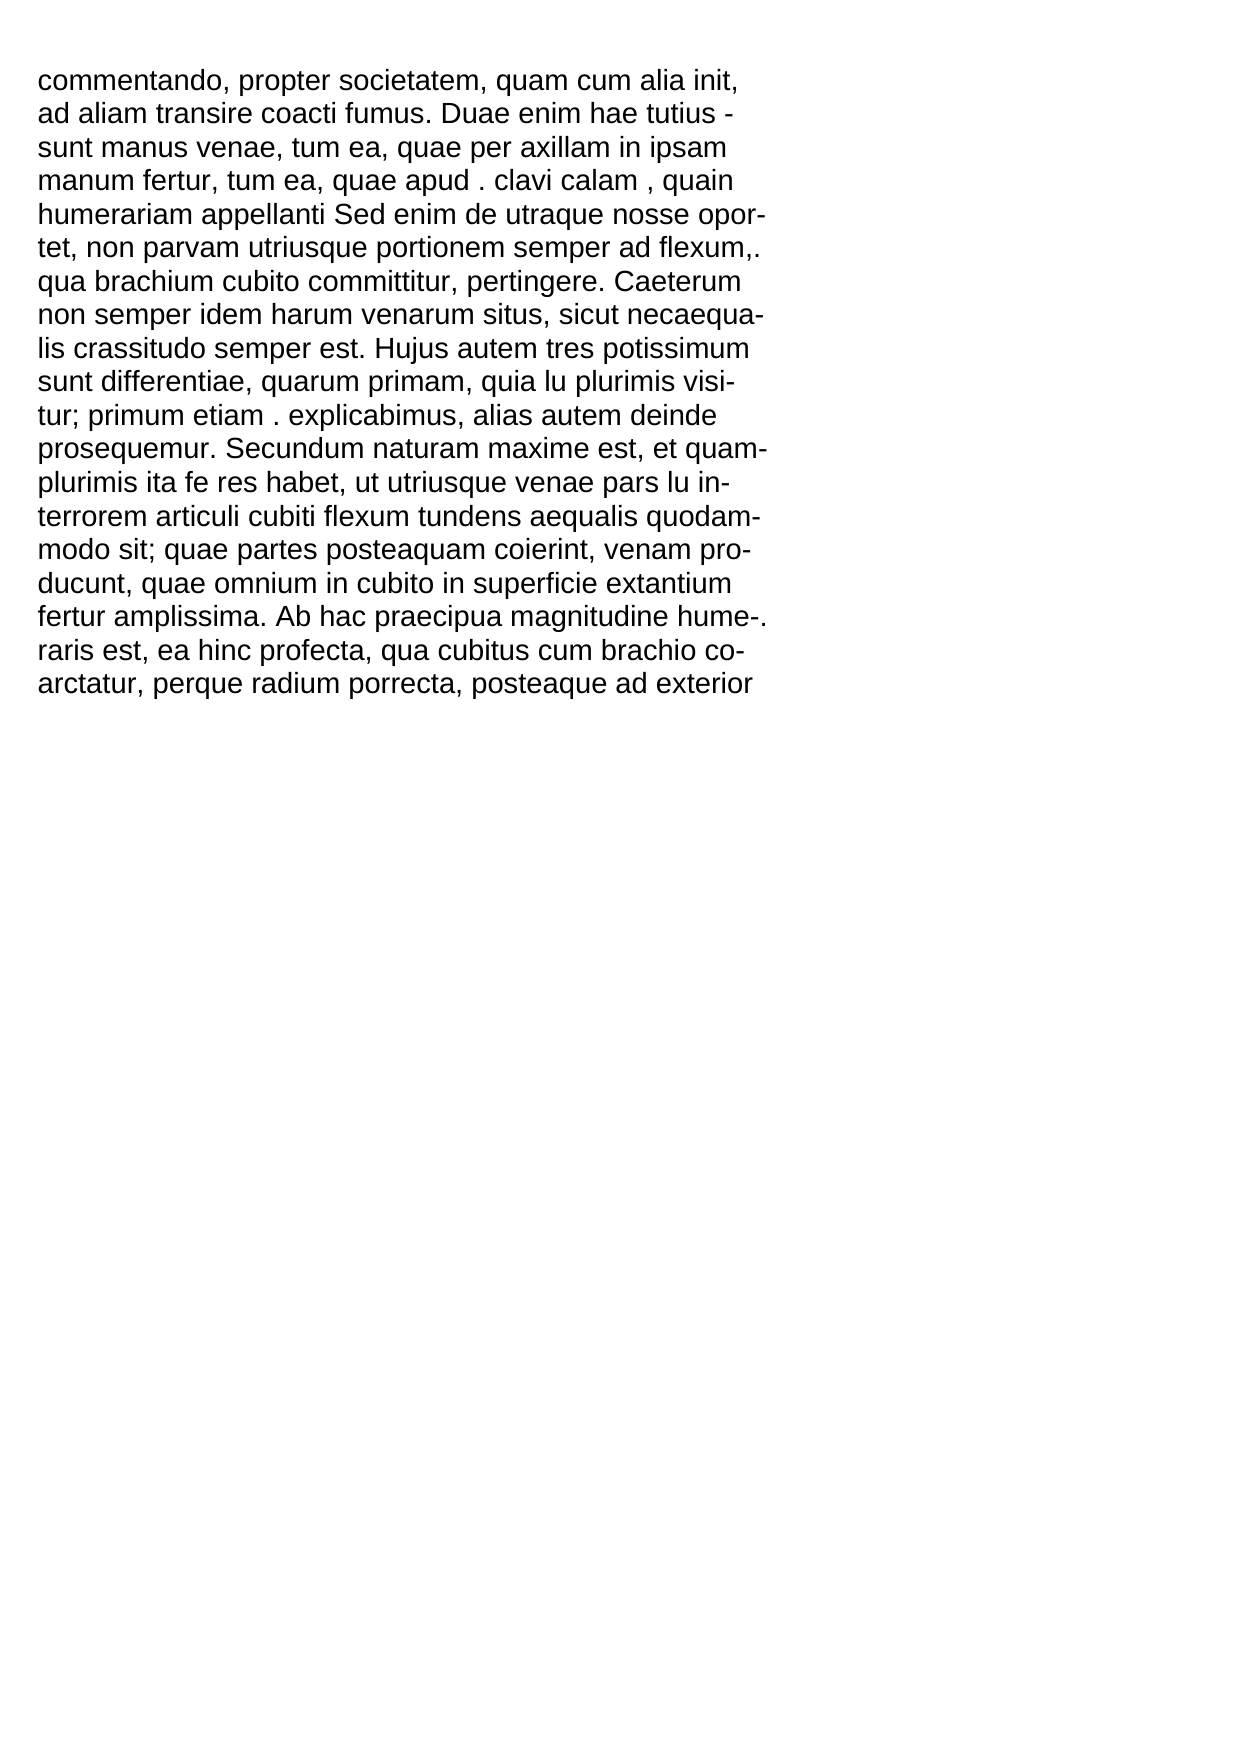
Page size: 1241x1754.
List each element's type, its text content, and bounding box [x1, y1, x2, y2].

text commentando, propter societatem, quam cum alia init, ad aliam transire coacti fumus. Duae enim hae tutius - sunt manus venae, tum ea, quae per axillam in ipsam manum fertur, tum ea, quae apud . clavi calam , quain humerariam appellanti Sed enim de utraque nosse opor- tet, non parvam utriusque portionem semper ad flexum,. qua brachium cubito committitur, pertingere. Caeterum non semper idem harum venarum situs, sicut necaequa- lis crassitudo semper est. Hujus autem tres potissimum sunt differentiae, quarum primam, quia lu plurimis visi- tur; primum etiam . explicabimus, alias autem deinde prosequemur. Secundum naturam maxime est, et quam- plurimis ita fe res habet, ut utriusque venae pars lu in- terrorem articuli cubiti flexum tundens aequalis quodam- modo sit; quae partes posteaquam coierint, venam pro- ducunt, quae omnium in cubito in superficie extantium fertur amplissima. Ab hac praecipua magnitudine hume-. raris est, ea hinc profecta, qua cubitus cum brachio co- arctatur, perque radium porrecta, posteaque ad exterior [37, 62, 1203, 700]
